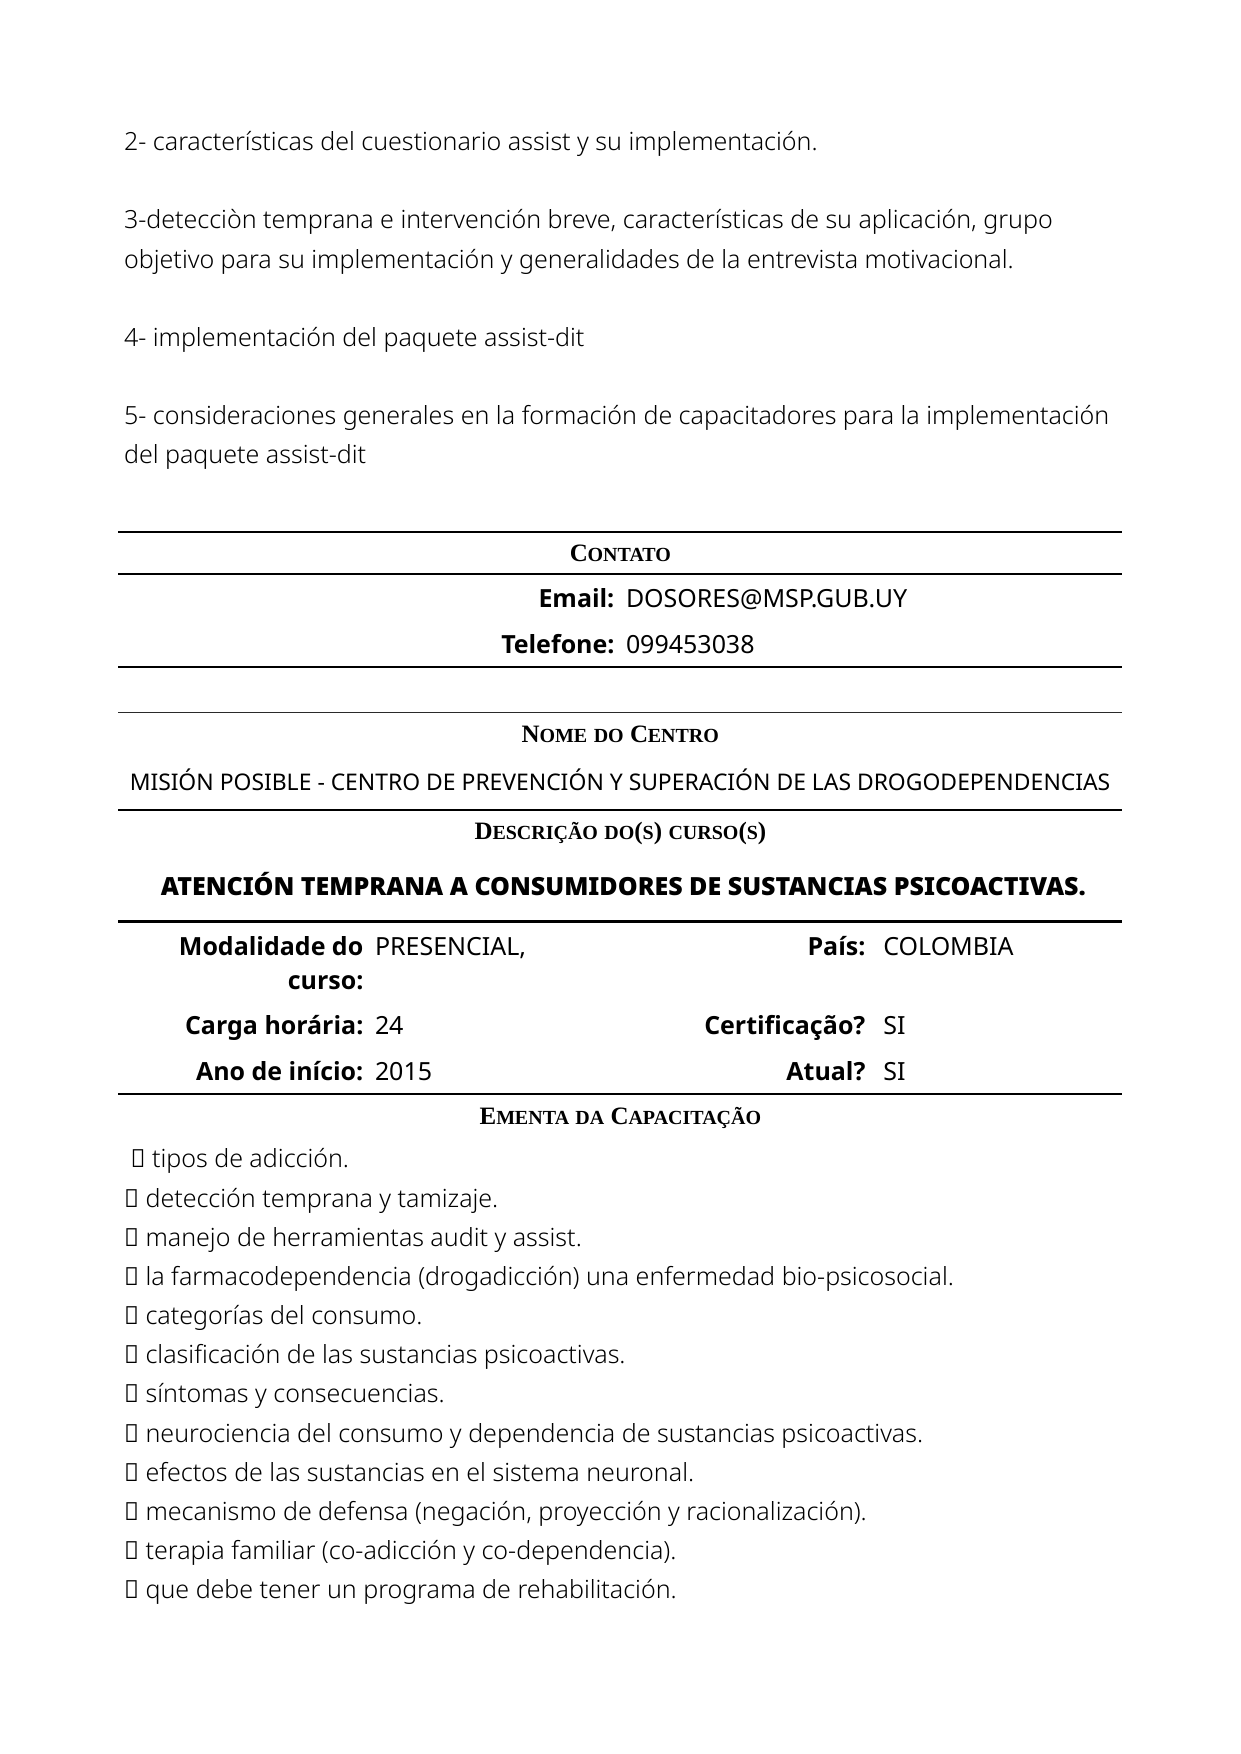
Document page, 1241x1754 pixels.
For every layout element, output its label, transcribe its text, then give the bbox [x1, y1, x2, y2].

table_cell 099453038 [620, 621, 1122, 666]
table_cell Carga horária: [118, 1002, 369, 1048]
table_cell 2015 [369, 1048, 620, 1093]
table_cell Contato [118, 533, 1122, 573]
table_cell COLOMBIA [871, 923, 1122, 1002]
table_cell Ementa da Capacitação [118, 1095, 1122, 1135]
table_cell ATENCIÓN TEMPRANA A CONSUMIDORES DE SUSTANCIAS PSICOACTIVAS. [118, 851, 1122, 920]
table_cell  TIPOS DE ADICCIÓN.  DETECCIÓN TEMPRANA Y TAMIZAJE.  MANEJO DE HERRAMIENTAS AUDIT Y ASSIST.  LA FARMACODEPENDENCIA (DROGADICCIÓN) UNA ENFERMEDAD BIO-PSICOSOCIAL.  CATEGORÍAS DEL CONSUMO.  CLASIFICACIÓN DE LAS SUSTANCIAS PSICOACTIVAS.  SÍNTOMAS Y CONSECUENCIAS.  NEUROCIENCIA DEL CONSUMO Y DEPENDENCIA DE SUSTANCIAS PSICOACTIVAS.  EFECTOS DE LAS SUSTANCIAS EN EL SISTEMA NEURONAL.  MECANISMO DE DEFENSA (NEGACIÓN, PROYECCIÓN Y RACIONALIZACIÓN).  TERAPIA FAMILIAR (CO-ADICCIÓN Y CO-DEPENDENCIA).  QUE DEBE TENER UN PROGRAMA DE REHABILITACIÓN. [118, 1135, 1122, 1612]
table_cell DOSORES@MSP.GUB.UY [620, 575, 1122, 621]
table_cell Modalidade do curso: [118, 923, 369, 1002]
table_cell PRESENCIAL, [369, 923, 620, 1002]
table_cell País: [620, 923, 871, 1002]
table_cell 2- CARACTERÍSTICAS DEL CUESTIONARIO ASSIST Y SU IMPLEMENTACIÓN. 3-DETECCIÒN TEMPRANA E INTERVENCIÓN BREVE, CARACTERÍSTICAS DE SU APLICACIÓN, GRUPO OBJETIVO PARA SU IMPLEMENTACIÓN Y GENERALIDADES DE LA ENTREVISTA MOTIVACIONAL. 4- IMPLEMENTACIÓN DEL PAQUETE ASSIST-DIT 5- CONSIDERACIONES GENERALES EN LA FORMACIÓN DE CAPACITADORES PARA LA IMPLEMENTACIÓN DEL PAQUETE ASSIST-DIT [118, 118, 1122, 531]
table_cell Ano de início: [118, 1048, 369, 1093]
table_cell SI [871, 1002, 1122, 1048]
table_cell Atual? [620, 1048, 871, 1093]
table_cell Email: [118, 575, 620, 621]
table_cell 24 [369, 1002, 620, 1048]
table_cell Certificação? [620, 1002, 871, 1048]
table_cell Telefone: [118, 621, 620, 666]
table_cell MISIÓN POSIBLE - CENTRO DE PREVENCIÓN Y SUPERACIÓN DE LAS DROGODEPENDENCIAS [118, 754, 1122, 809]
table_cell SI [871, 1048, 1122, 1093]
table_cell Descrição do(s) curso(s) [118, 811, 1122, 851]
table_header Nome do Centro [118, 714, 1122, 754]
